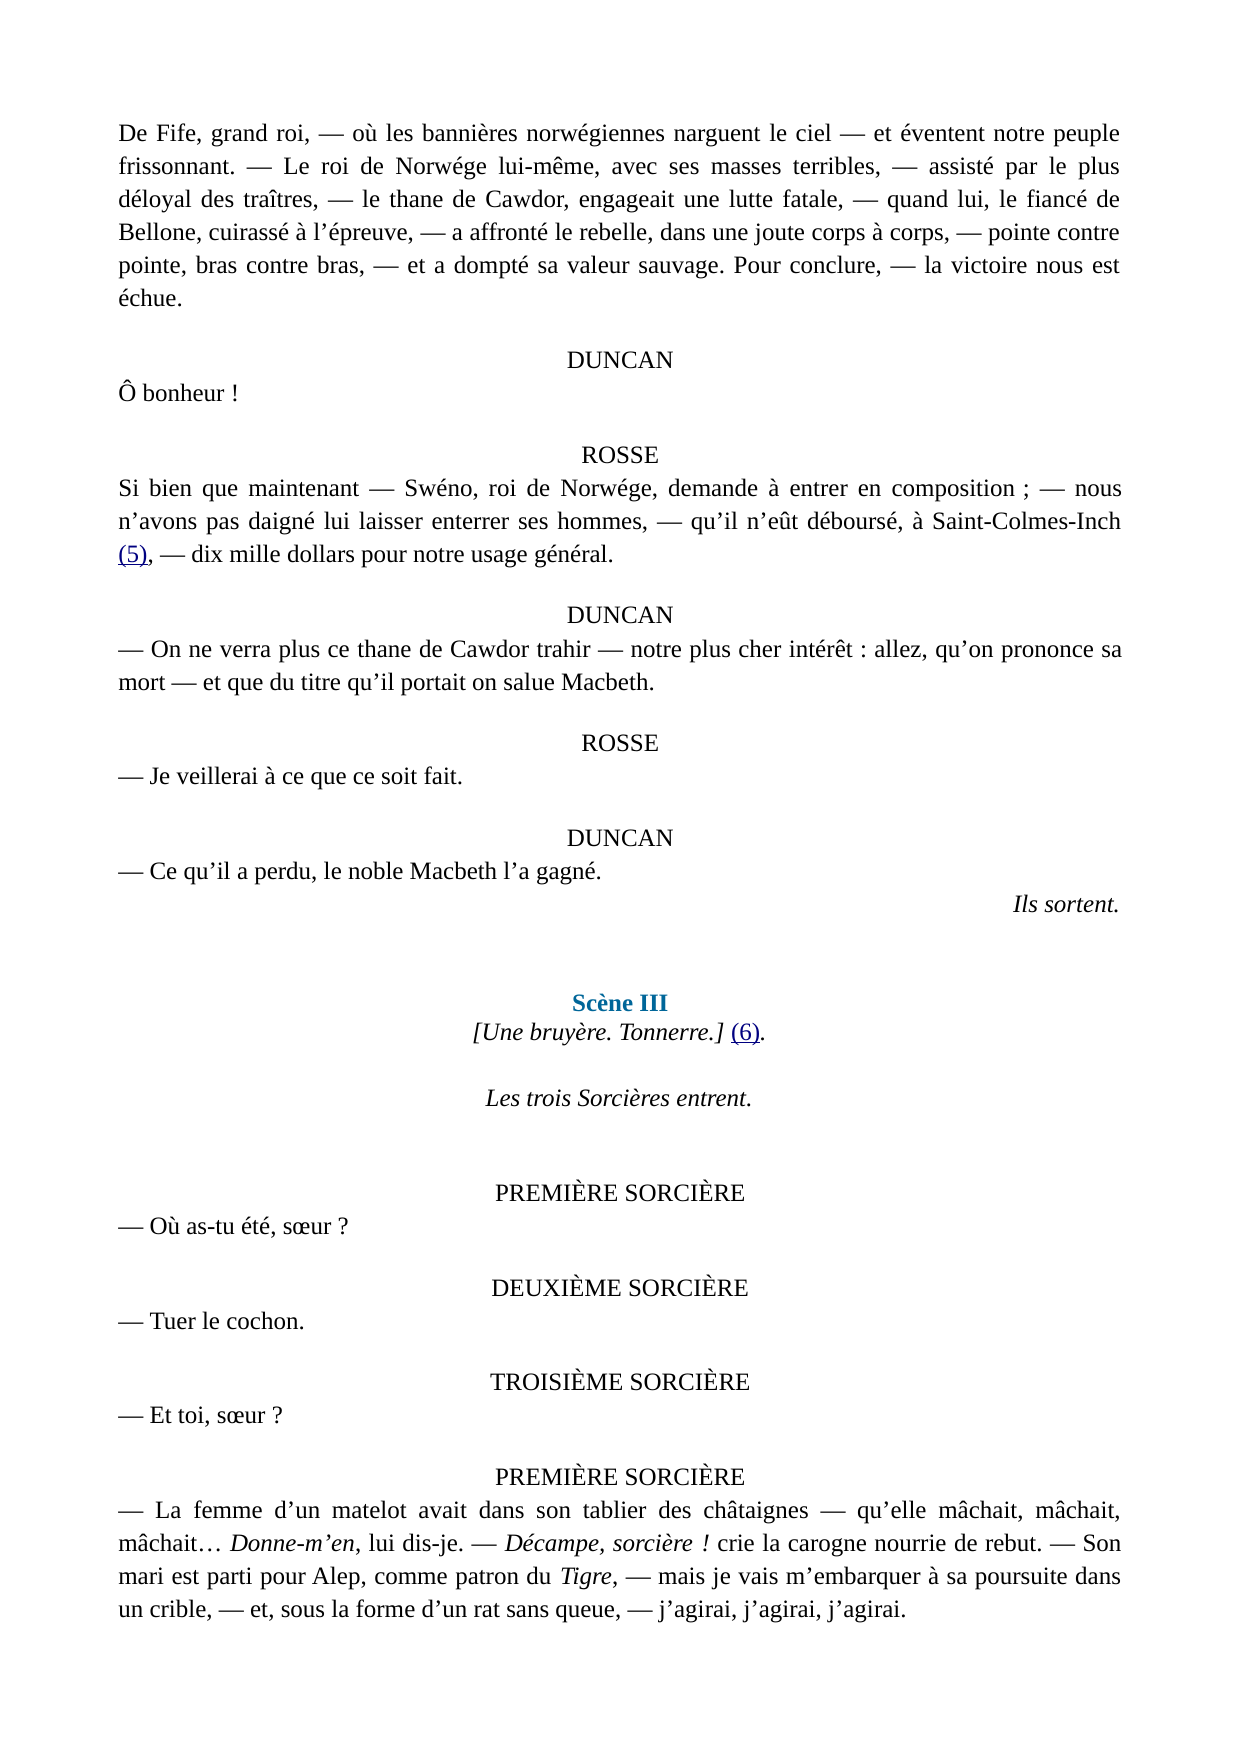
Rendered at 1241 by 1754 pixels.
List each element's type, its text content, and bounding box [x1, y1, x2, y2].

text [Une bruyère. Tonnerre.] (6). [118, 1017, 1122, 1046]
text — Ce qu’il a perdu, le noble Macbeth l’a gagné. [118, 856, 1122, 885]
text DUNCAN [118, 823, 1122, 852]
text Les trois Sorcières entrent. [118, 1083, 1122, 1112]
text — La femme d’un matelot avait dans son tablier des châtaignes — qu’elle mâchait, mâchait, mâchait… Donne-m’en, lui dis-je. — Décampe, sorcière ! crie la carogne nourrie de rebut. — Son mari est parti pour Alep, comme patron du Tigre, — mais je vais m’embarquer à sa poursuite dans un crible, — et, sous la forme d’un rat sans queue, — j’agirai, j’agirai, j’agirai. [118, 1495, 1122, 1623]
text Ils sortent. [118, 889, 1122, 918]
text DEUXIÈME SORCIÈRE [118, 1273, 1122, 1301]
text ROSSE [118, 728, 1122, 757]
text — Je veillerai à ce que ce soit fait. [118, 761, 1122, 790]
text De Fife, grand roi, — où les bannières norwégiennes narguent le ciel — et éventent notre peuple frissonnant. — Le roi de Norwége lui-même, avec ses masses terribles, — assisté par le plus déloyal des traîtres, — le thane de Cawdor, engageait une lutte fatale, — quand lui, le fiancé de Bellone, cuirassé à l’épreuve, — a affronté le rebelle, dans une joute corps à corps, — pointe contre pointe, bras contre bras, — et a dompté sa valeur sauvage. Pour conclure, — la victoire nous est échue. [118, 118, 1122, 312]
text TROISIÈME SORCIÈRE [118, 1367, 1122, 1396]
text ROSSE [118, 440, 1122, 468]
text — Où as-tu été, sœur ? [118, 1211, 1122, 1240]
text — On ne verra plus ce thane de Cawdor trahir — notre plus cher intérêt : allez, qu’on prononce sa mort — et que du titre qu’il portait on salue Macbeth. [118, 634, 1122, 695]
text — Tuer le cochon. [118, 1306, 1122, 1334]
text — Et toi, sœur ? [118, 1401, 1122, 1429]
text PREMIÈRE SORCIÈRE [118, 1462, 1122, 1491]
text DUNCAN [118, 345, 1122, 374]
text PREMIÈRE SORCIÈRE [118, 1178, 1122, 1207]
text Si bien que maintenant — Swéno, roi de Norwége, demande à entrer en composition ; — nous n’avons pas daigné lui laisser enterrer ses hommes, — qu’il n’eût déboursé, à Saint-Colmes-Inch (5), — dix mille dollars pour notre usage général. [118, 473, 1122, 568]
text DUNCAN [118, 601, 1122, 629]
subtitle Scène III [118, 988, 1122, 1017]
text Ô bonheur ! [118, 378, 1122, 407]
